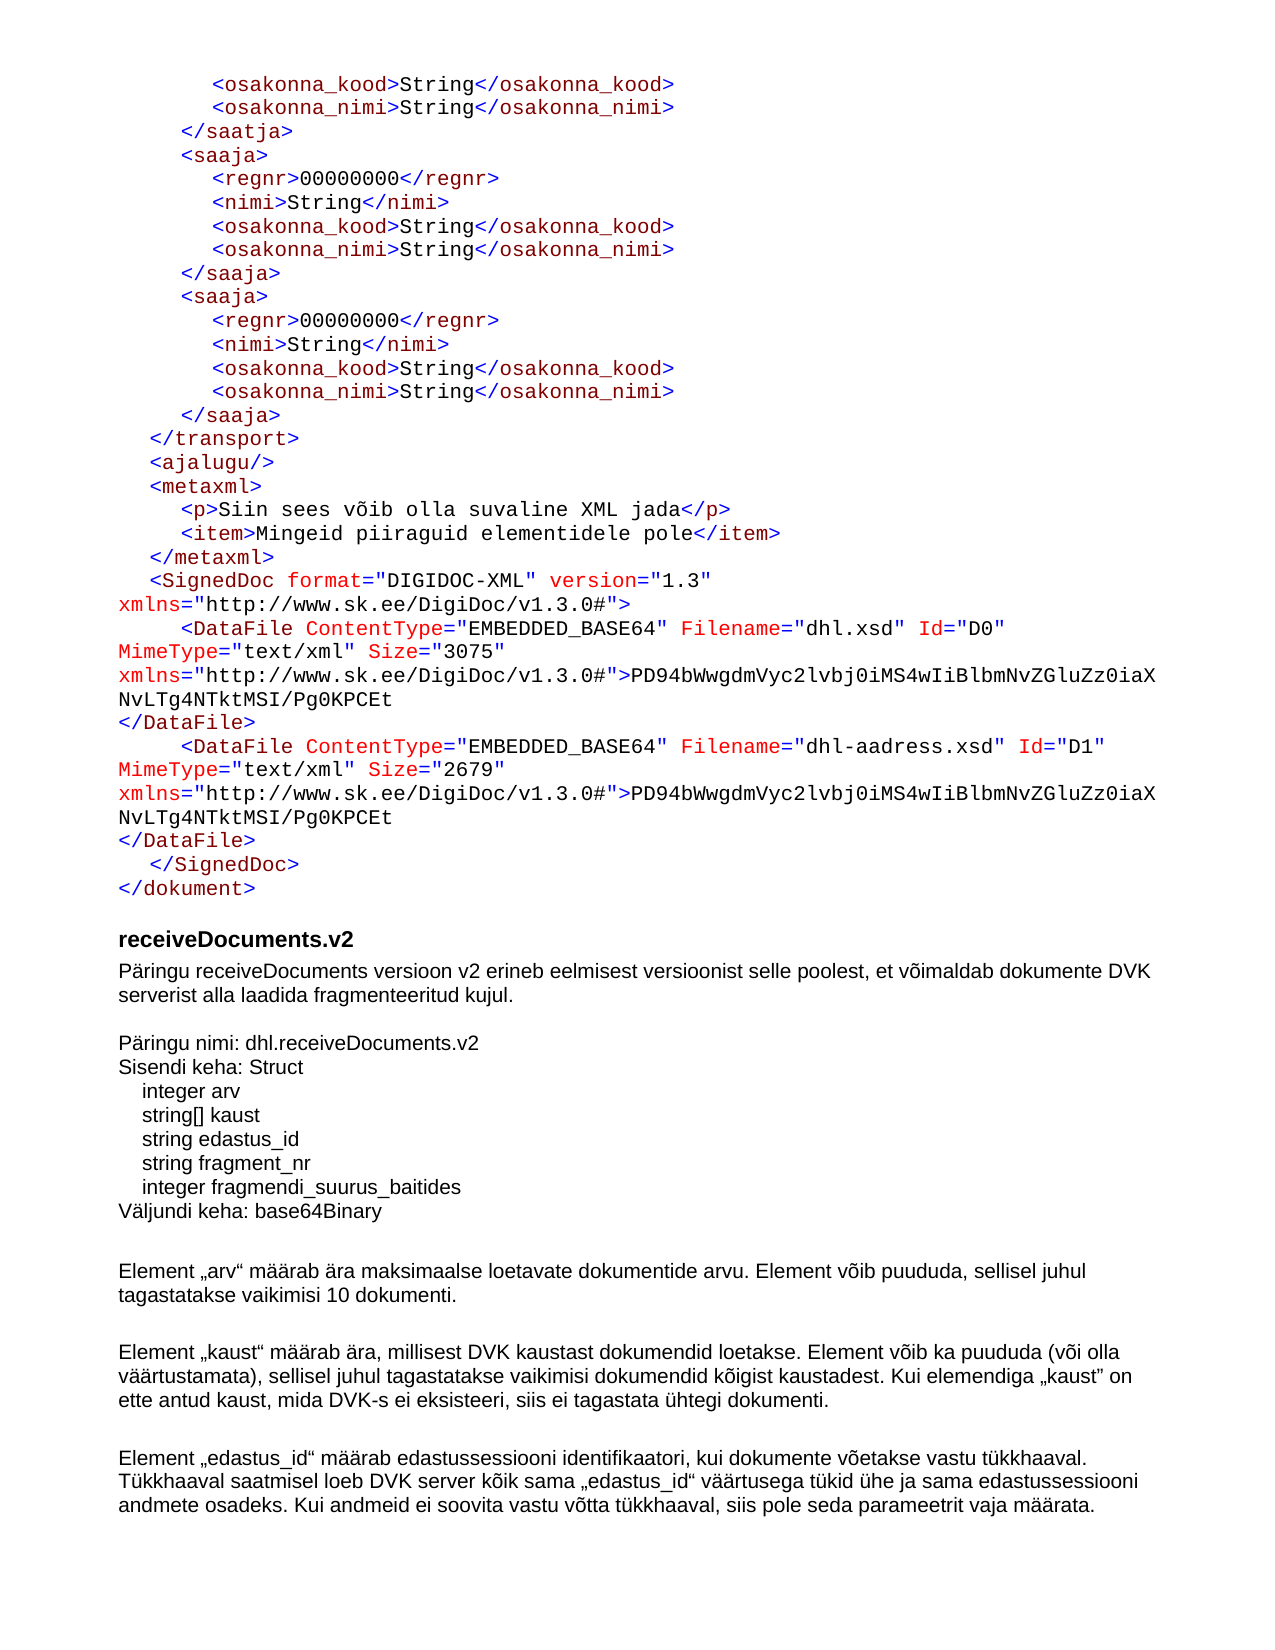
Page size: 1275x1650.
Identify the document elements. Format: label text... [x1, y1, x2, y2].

text <nimi>String</nimi> [118, 334, 1157, 357]
text <saaja> [118, 287, 1157, 310]
text string fragment_nr [118, 1151, 1157, 1174]
text <regnr>00000000</regnr> [118, 310, 1157, 334]
text Väljundi keha: base64Binary [118, 1198, 1157, 1222]
text integer fragmendi_suurus_baitides [118, 1174, 1157, 1198]
text <saaja> [118, 145, 1157, 168]
text string[] kaust [118, 1103, 1157, 1127]
text </dokument> [118, 878, 1157, 901]
text </DataFile> [118, 712, 1157, 736]
text <DataFile ContentType="EMBEDDED_BASE64" Filename="dhl-aadress.xsd" Id="D1" MimeType="text/xml" Size="2679" xmlns="http://www.sk.ee/DigiDoc/v1.3.0#">PD94bWwgdmVyc2lvbj0iMS4wIiBlbmNvZGluZz0iaXNvLTg4NTktMSI/Pg0KPCEt [118, 736, 1157, 830]
text <osakonna_kood>String</osakonna_kood> [118, 357, 1157, 381]
text <regnr>00000000</regnr> [118, 168, 1157, 192]
text </saaja> [118, 405, 1157, 428]
text <DataFile ContentType="EMBEDDED_BASE64" Filename="dhl.xsd" Id="D0" MimeType="text/xml" Size="3075" xmlns="http://www.sk.ee/DigiDoc/v1.3.0#">PD94bWwgdmVyc2lvbj0iMS4wIiBlbmNvZGluZz0iaXNvLTg4NTktMSI/Pg0KPCEt [118, 618, 1157, 712]
text Element „edastus_id“ määrab edastussessiooni identifikaatori, kui dokumente võetakse vastu tükkhaaval. Tükkhaaval saatmisel loeb DVK server kõik sama „edastus_id“ väärtusega tükid ühe ja sama edastussessiooni andmete osadeks. Kui andmeid ei soovita vastu võtta tükkhaaval, siis pole seda parameetrit vaja määrata. [118, 1445, 1157, 1517]
text Päringu nimi: dhl.receiveDocuments.v2 [118, 1031, 1157, 1055]
text <metaxml> [118, 476, 1157, 499]
text integer arv [118, 1079, 1157, 1103]
text Element „kaust“ määrab ära, millisest DVK kaustast dokumendid loetakse. Element võib ka puududa (või olla väärtustamata), sellisel juhul tagastatakse vaikimisi dokumendid kõigist kaustadest. Kui elemendiga „kaust” on ette antud kaust, mida DVK-s ei eksisteeri, siis ei tagastata ühtegi dokumenti. [118, 1340, 1157, 1412]
text </saaja> [118, 263, 1157, 287]
text <osakonna_nimi>String</osakonna_nimi> [118, 239, 1157, 263]
text <osakonna_nimi>String</osakonna_nimi> [118, 381, 1157, 405]
text </metaxml> [118, 547, 1157, 570]
text </SignedDoc> [118, 854, 1157, 878]
subtitle receiveDocuments.v2 [118, 926, 1157, 953]
text Element „arv“ määrab ära maksimaalse loetavate dokumentide arvu. Element võib puududa, sellisel juhul tagastatakse vaikimisi 10 dokumenti. [118, 1259, 1157, 1307]
text Sisendi keha: Struct [118, 1055, 1157, 1079]
text <ajalugu/> [118, 452, 1157, 476]
text <item>Mingeid piiraguid elementidele pole</item> [118, 523, 1157, 547]
text <nimi>String</nimi> [118, 192, 1157, 216]
text </transport> [118, 428, 1157, 452]
text <osakonna_kood>String</osakonna_kood> [118, 216, 1157, 239]
text Päringu receiveDocuments versioon v2 erineb eelmisest versioonist selle poolest, et võimaldab dokumente DVK serverist alla laadida fragmenteeritud kujul. [118, 959, 1157, 1007]
text string edastus_id [118, 1127, 1157, 1151]
text <p>Siin sees võib olla suvaline XML jada</p> [118, 499, 1157, 523]
text <SignedDoc format="DIGIDOC-XML" version="1.3" xmlns="http://www.sk.ee/DigiDoc/v1.3.0#"> [118, 570, 1157, 618]
text </saatja> [118, 121, 1157, 145]
text <osakonna_kood>String</osakonna_kood> [118, 74, 1157, 97]
text </DataFile> [118, 830, 1157, 854]
text <osakonna_nimi>String</osakonna_nimi> [118, 97, 1157, 121]
